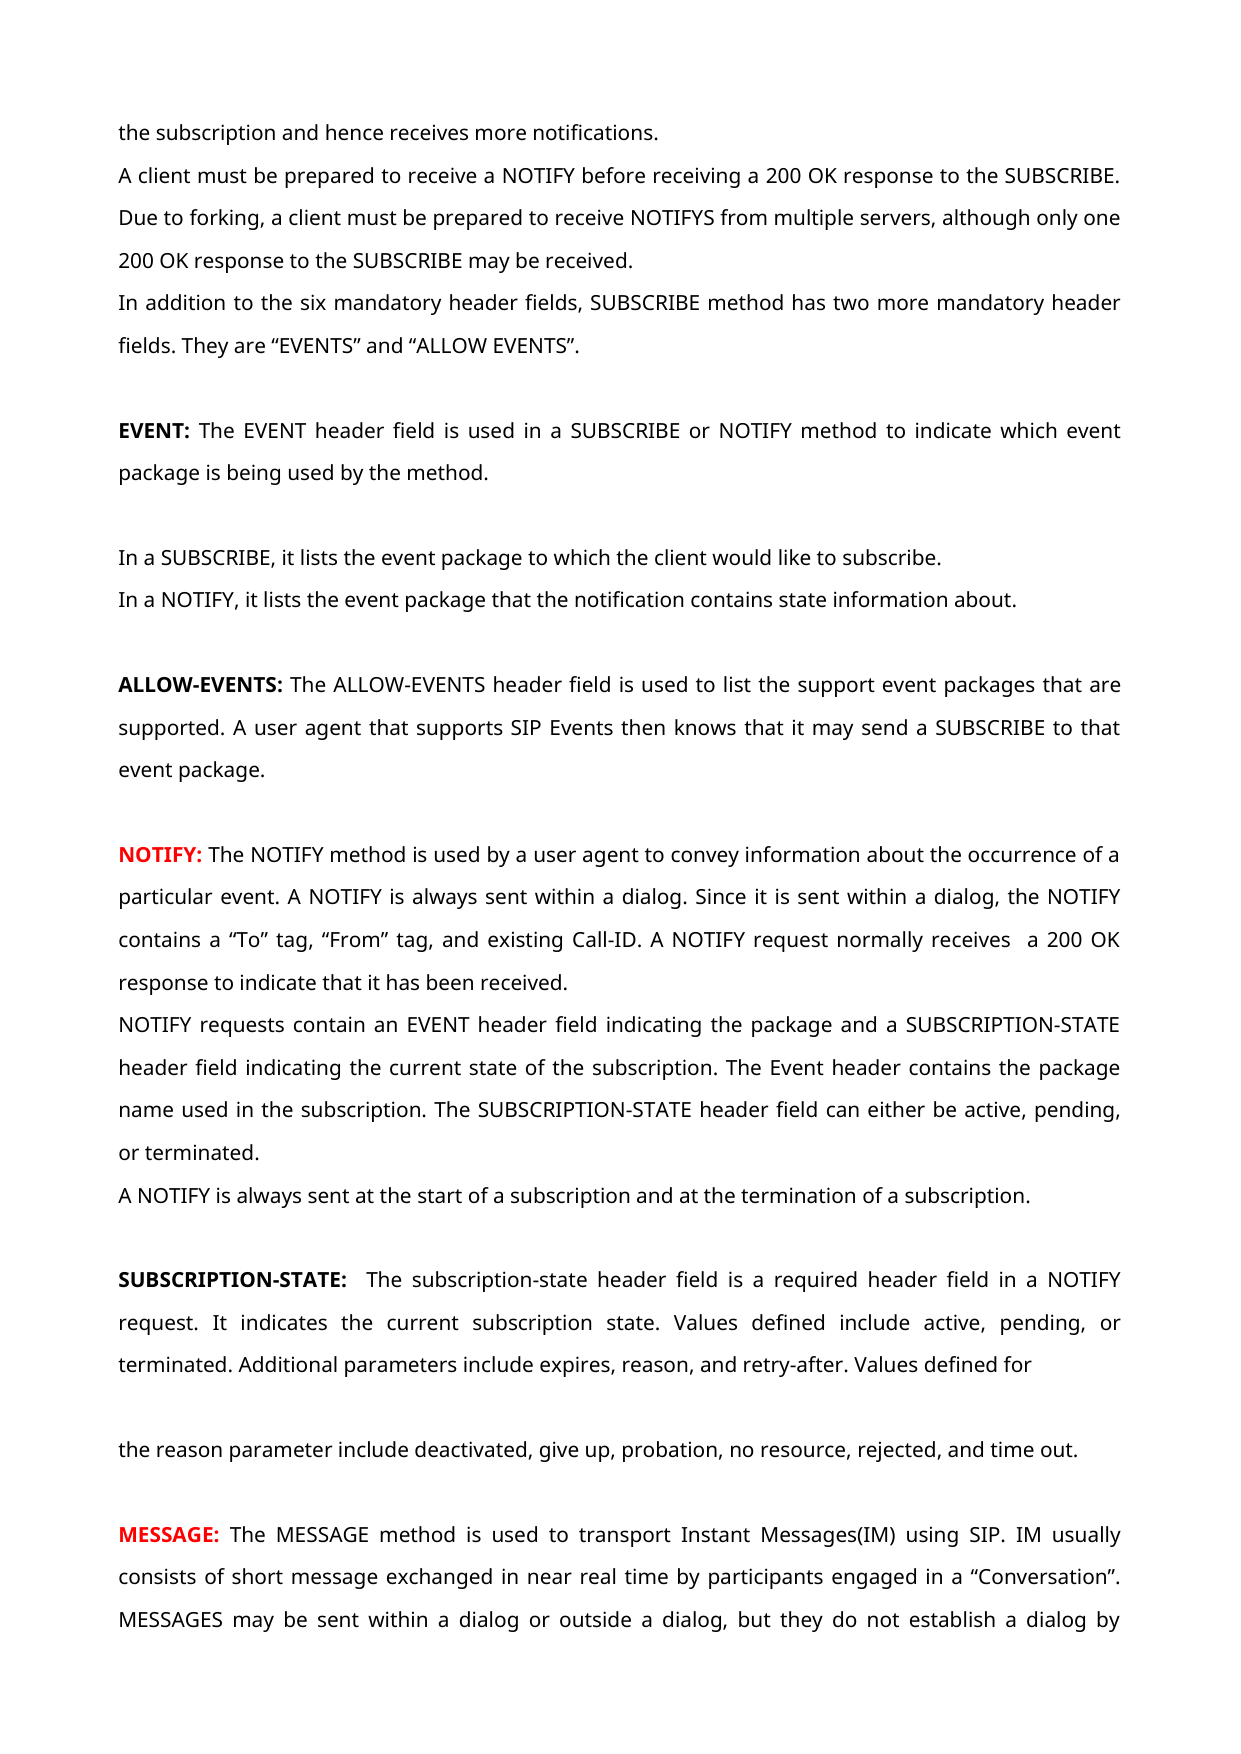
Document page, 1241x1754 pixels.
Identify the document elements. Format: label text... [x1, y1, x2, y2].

text NOTIFY: The NOTIFY method is used by a user agent to convey information about the occurrence of a particular event. A NOTIFY is always sent within a dialog. Since it is sent within a dialog, the NOTIFY contains a “To” tag, “From” tag, and existing Call-ID. A NOTIFY request normally receives a 200 OK response to indicate that it has been received. [118, 840, 1122, 996]
text In addition to the six mandatory header fields, SUBSCRIBE method has two more mandatory header fields. They are “EVENTS” and “ALLOW EVENTS”. [118, 288, 1122, 359]
text SUBSCRIPTION-STATE: The subscription-state header field is a required header field in a NOTIFY request. It indicates the current subscription state. Values defined include active, pending, or terminated. Additional parameters include expires, reason, and retry-after. Values defined for [118, 1265, 1122, 1379]
text A NOTIFY is always sent at the start of a subscription and at the termination of a subscription. [118, 1181, 1122, 1209]
text MESSAGE: The MESSAGE method is used to transport Instant Messages(IM) using SIP. IM usually consists of short message exchanged in near real time by participants engaged in a “Conversation”. MESSAGES may be sent within a dialog or outside a dialog, but they do not establish a dialog by [118, 1520, 1122, 1633]
text In a NOTIFY, it lists the event package that the notification contains state information about. [118, 586, 1122, 614]
text A client must be prepared to receive a NOTIFY before receiving a 200 OK response to the SUBSCRIBE. Due to forking, a client must be prepared to receive NOTIFYS from multiple servers, although only one 200 OK response to the SUBSCRIBE may be received. [118, 161, 1122, 274]
text In a SUBSCRIBE, it lists the event package to which the client would like to subscribe. [118, 543, 1122, 571]
text EVENT: The EVENT header field is used in a SUBSCRIBE or NOTIFY method to indicate which event package is being used by the method. [118, 416, 1122, 487]
text NOTIFY requests contain an EVENT header field indicating the package and a SUBSCRIPTION-STATE header field indicating the current state of the subscription. The Event header contains the package name used in the subscription. The SUBSCRIPTION-STATE header field can either be active, pending, or terminated. [118, 1010, 1122, 1167]
text the subscription and hence receives more notifications. [118, 118, 1122, 147]
text the reason parameter include deactivated, give up, probation, no resource, rejected, and time out. [118, 1435, 1122, 1463]
text ALLOW-EVENTS: The ALLOW-EVENTS header field is used to list the support event packages that are supported. A user agent that supports SIP Events then knows that it may send a SUBSCRIBE to that event package. [118, 670, 1122, 784]
